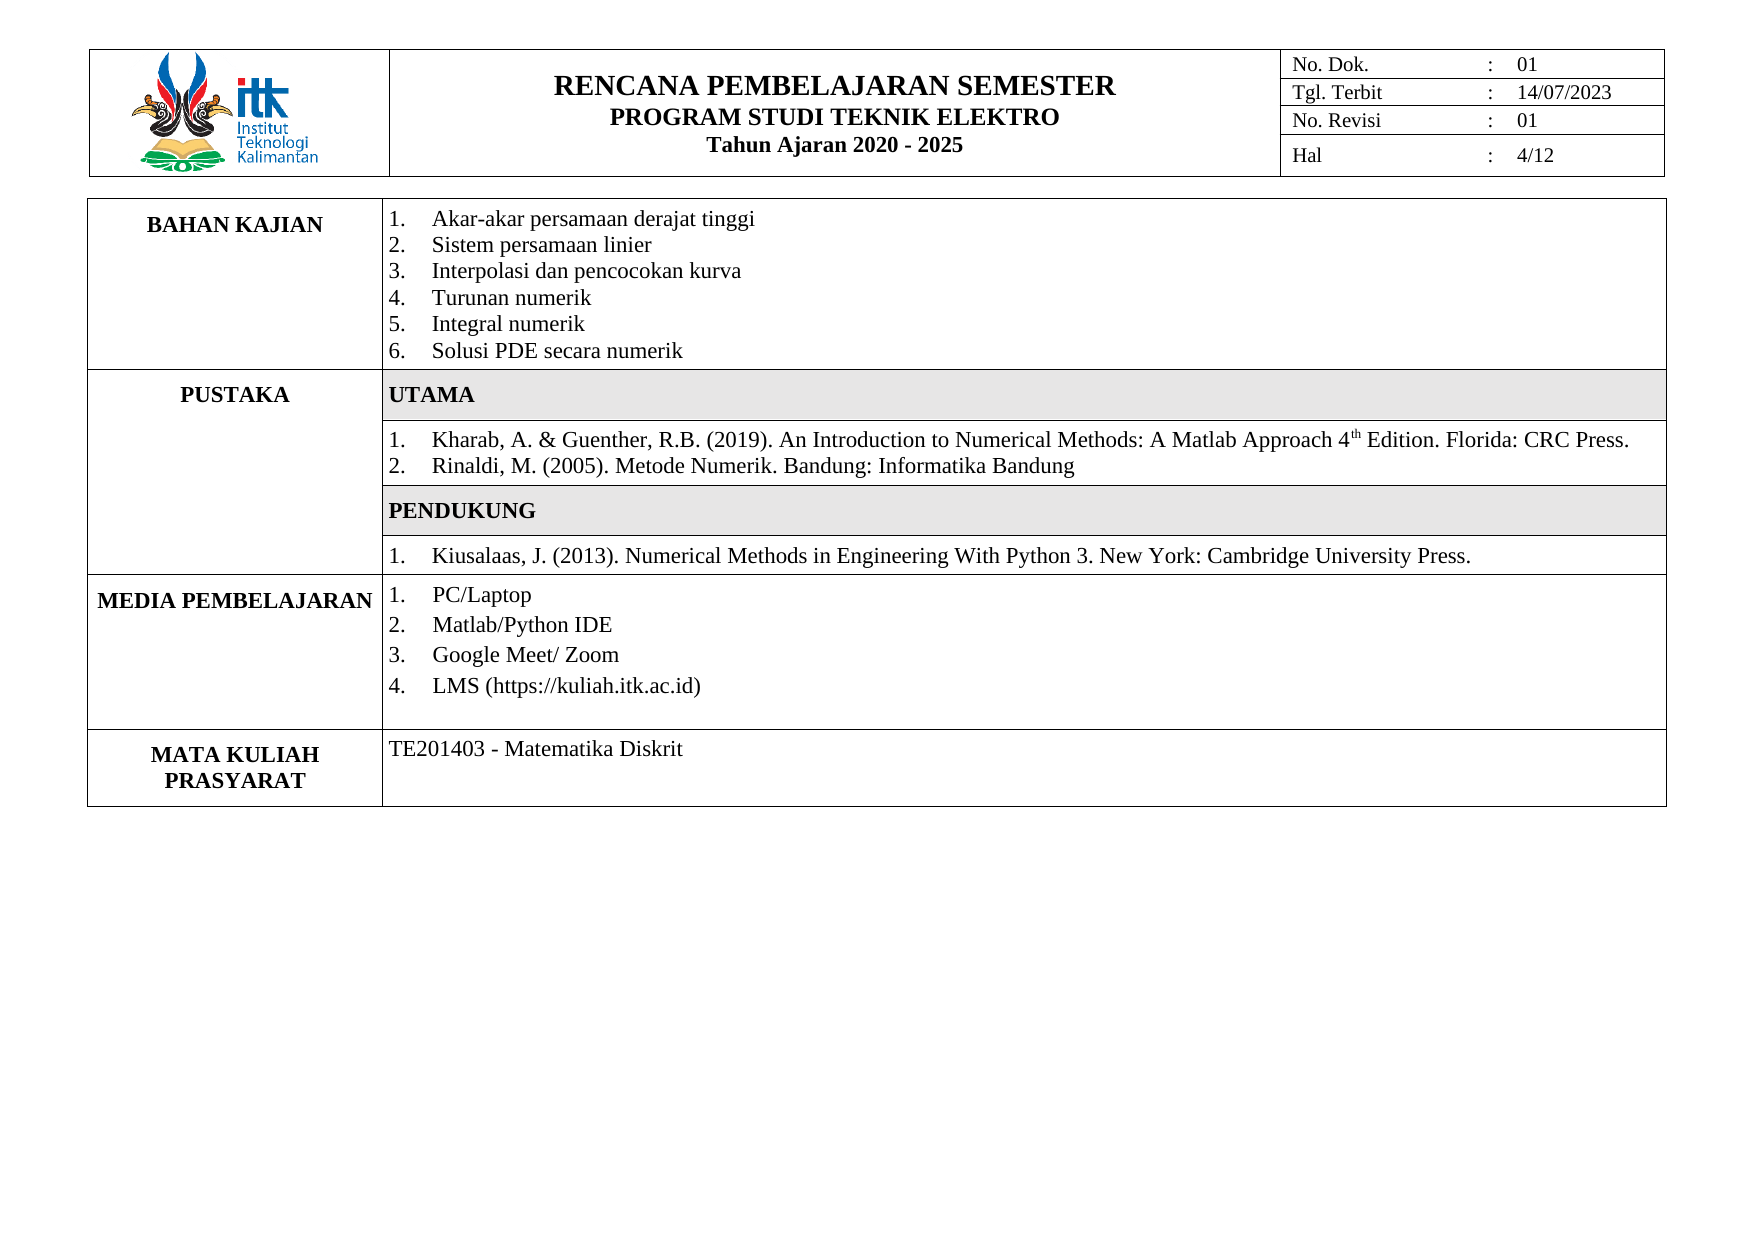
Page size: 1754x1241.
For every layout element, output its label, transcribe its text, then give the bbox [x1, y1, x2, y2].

picture [127, 50, 322, 176]
table_cell MEDIA PEMBELAJARAN [88, 575, 382, 728]
table_cell UTAMA [383, 370, 1666, 419]
table_cell PENDUKUNG [383, 486, 1666, 535]
table_cell Kharab, A. & Guenther, R.B. (2019). An Introduction to Numerical Methods: A Matlab Approach 4th Edition. Florida: CRC Press. Rinaldi, M. (2005). Metode Numerik. Bandung: Informatika Bandung [383, 421, 1666, 485]
table_cell PUSTAKA [88, 370, 382, 574]
table_cell PC/Laptop Matlab/Python IDE Google Meet/ Zoom LMS (https://kuliah.itk.ac.id) [383, 575, 1666, 728]
table_cell Kiusalaas, J. (2013). Numerical Methods in Engineering With Python 3. New York: Cambridge University Press. [383, 536, 1666, 574]
table_cell BAHAN KAJIAN [88, 199, 382, 369]
table_cell MATA KULIAH PRASYARAT [88, 730, 382, 806]
table_cell Akar-akar persamaan derajat tinggi Sistem persamaan linier Interpolasi dan pencocokan kurva Turunan numerik Integral numerik Solusi PDE secara numerik [383, 199, 1666, 369]
table_cell TE201403 - Matematika Diskrit [383, 730, 1666, 806]
